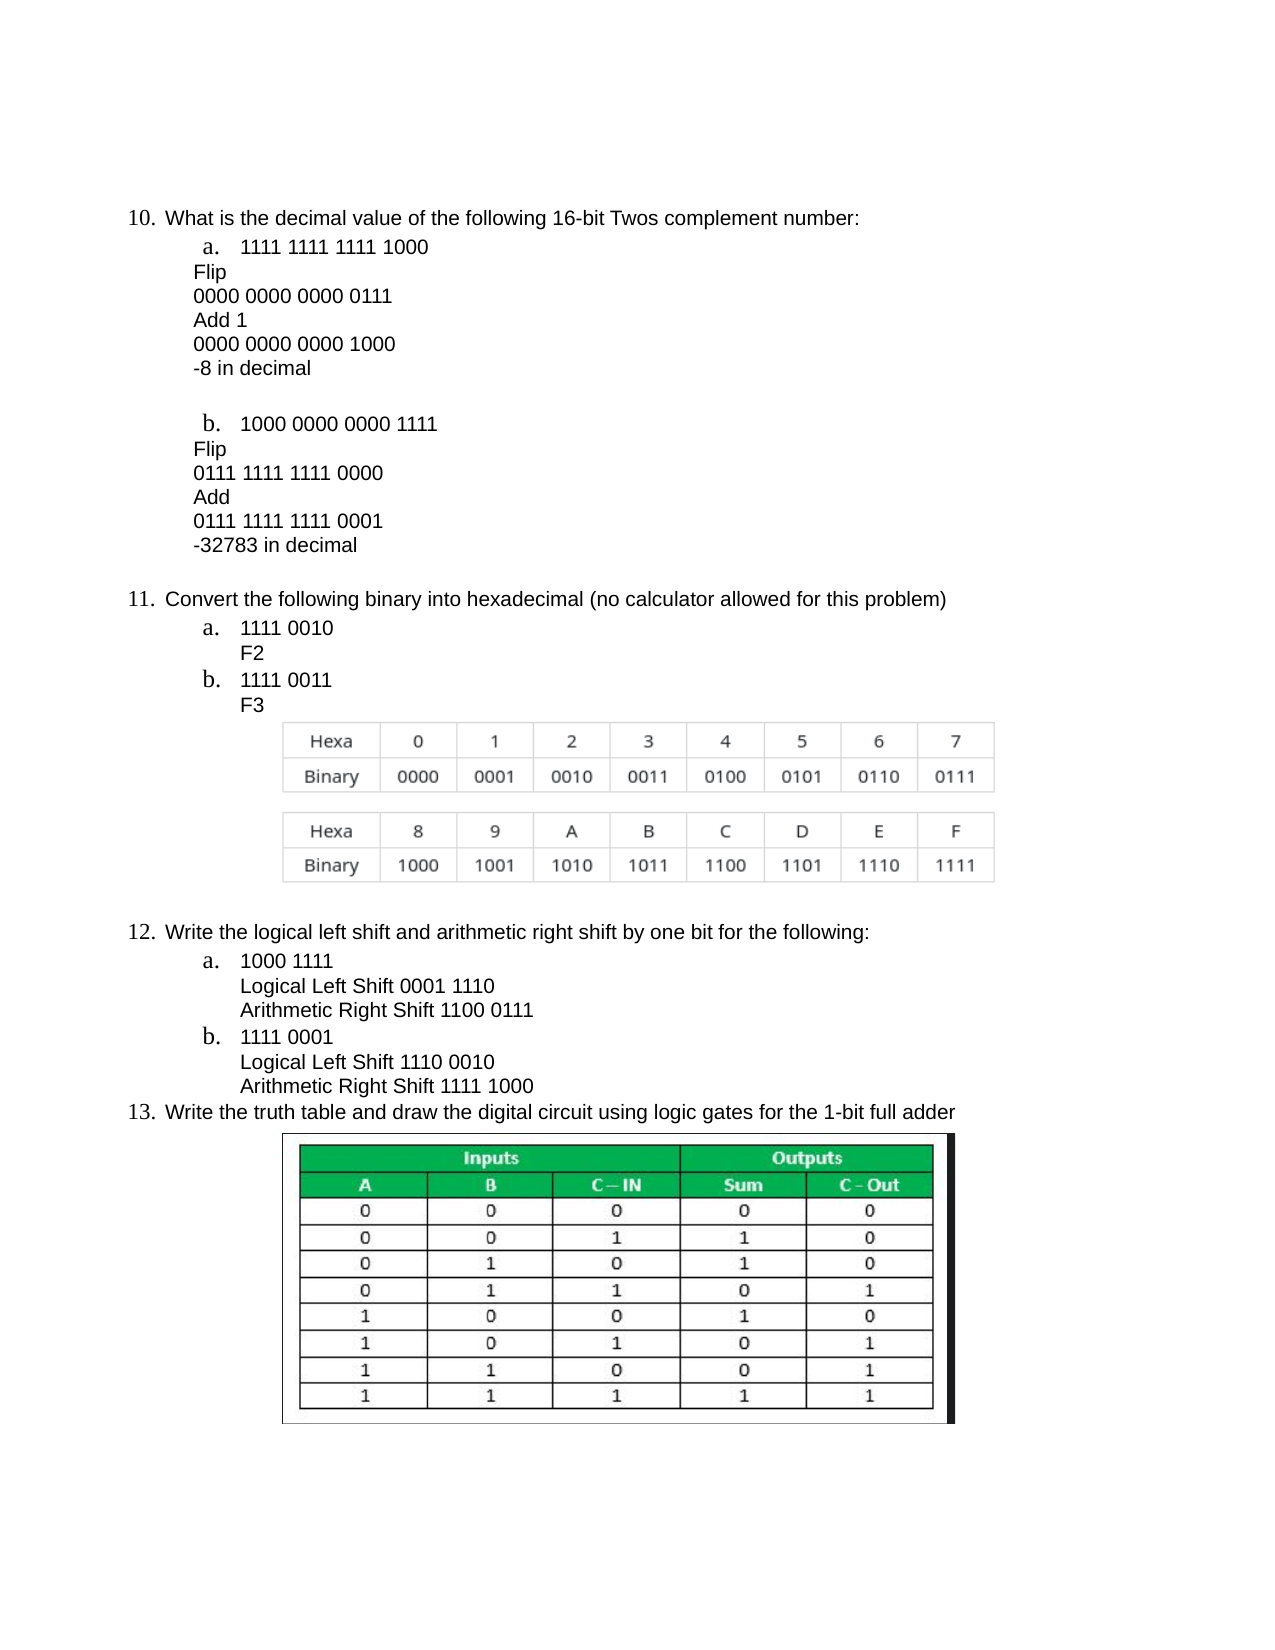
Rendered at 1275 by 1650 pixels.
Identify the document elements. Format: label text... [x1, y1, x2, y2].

list -8 in decimal [193, 355, 1157, 379]
list -32783 in decimal [193, 533, 1157, 557]
list F3 [202, 693, 1157, 717]
list 1000 0000 0000 1111 [202, 408, 1157, 437]
list Convert the following binary into hexadecimal (no calculator allowed for this problem) [127, 585, 1157, 612]
list F2 [202, 640, 1157, 664]
list 1111 1111 1111 1000 [202, 231, 1157, 259]
list 0000 0000 0000 1000 [193, 331, 1157, 355]
list 1000 1111 [202, 945, 1157, 973]
list Logical Left Shift 1110 0010 [202, 1050, 1157, 1074]
list Flip [193, 259, 1157, 283]
list 0111 1111 1111 0001 [193, 509, 1157, 533]
list Write the logical left shift and arithmetic right shift by one bit for the following: [127, 918, 1157, 945]
list What is the decimal value of the following 16-bit Twos complement number: [127, 204, 1157, 231]
list Write the truth table and draw the digital circuit using logic gates for the 1-bit full adder [127, 1098, 1157, 1124]
list 1111 0001 [202, 1021, 1157, 1050]
list Logical Left Shift 0001 1110 [202, 973, 1157, 997]
list Arithmetic Right Shift 1111 1000 [202, 1074, 1157, 1098]
list Flip [193, 437, 1157, 461]
list 1111 0010 [202, 612, 1157, 640]
list Add 1 [193, 307, 1157, 331]
list 1111 0011 [202, 664, 1157, 693]
list Arithmetic Right Shift 1100 0111 [202, 997, 1157, 1021]
picture [274, 717, 1001, 885]
list Add [193, 485, 1157, 509]
list 0111 1111 1111 0000 [193, 461, 1157, 485]
picture [282, 1133, 955, 1424]
list 0000 0000 0000 0111 [193, 283, 1157, 307]
